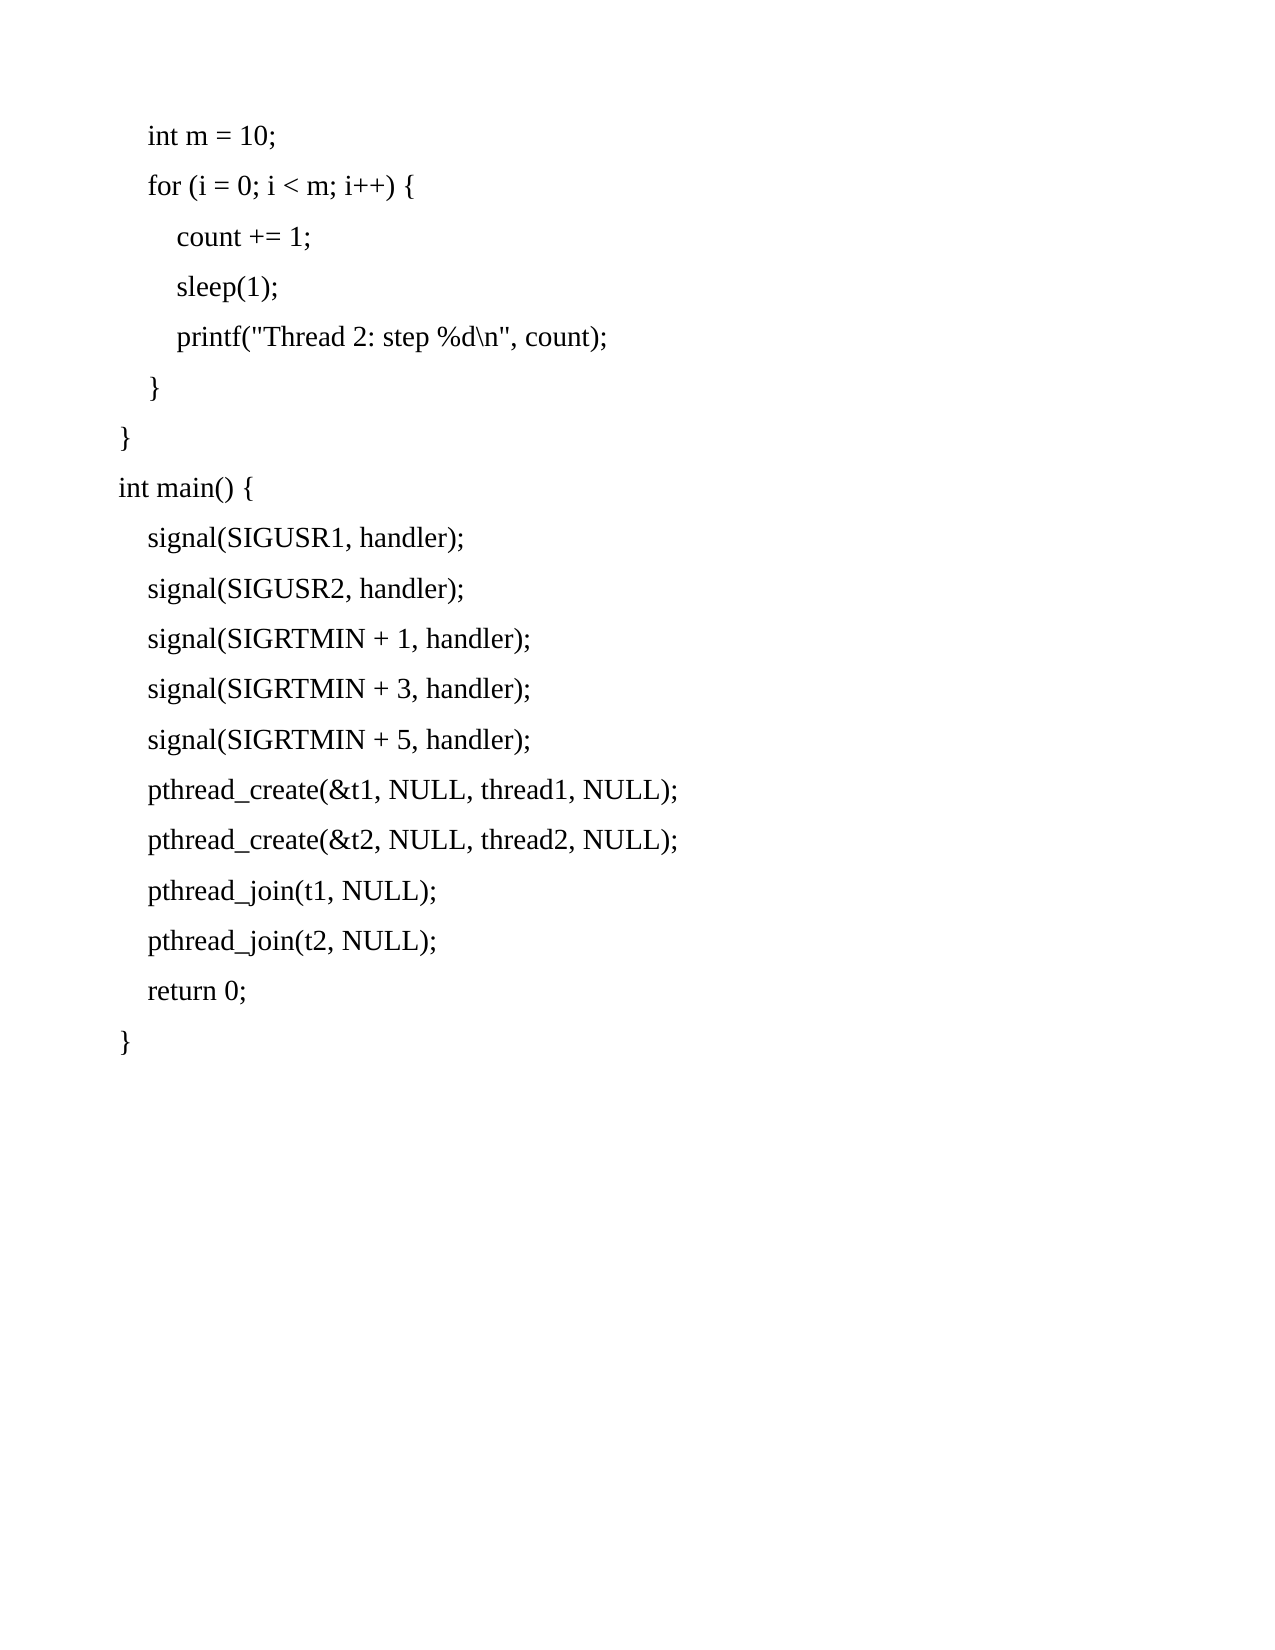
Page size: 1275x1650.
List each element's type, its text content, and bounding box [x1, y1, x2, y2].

text printf("Thread 2: step %d\n", count); [118, 319, 1157, 353]
text sleep(1); [118, 269, 1157, 303]
text pthread_create(&t1, NULL, thread1, NULL); [118, 772, 1157, 806]
text } [118, 420, 1157, 453]
text pthread_join(t1, NULL); [118, 873, 1157, 906]
text signal(SIGUSR1, handler); [118, 521, 1157, 554]
text pthread_create(&t2, NULL, thread2, NULL); [118, 822, 1157, 856]
text signal(SIGUSR2, handler); [118, 571, 1157, 604]
text signal(SIGRTMIN + 3, handler); [118, 672, 1157, 705]
text for (i = 0; i < m; i++) { [118, 168, 1157, 202]
text pthread_join(t2, NULL); [118, 923, 1157, 957]
text int main() { [118, 470, 1157, 504]
text return 0; [118, 973, 1157, 1007]
text signal(SIGRTMIN + 1, handler); [118, 621, 1157, 655]
text } [118, 370, 1157, 403]
text int m = 10; [118, 118, 1157, 152]
text signal(SIGRTMIN + 5, handler); [118, 722, 1157, 755]
text count += 1; [118, 219, 1157, 252]
text } [118, 1024, 1157, 1057]
